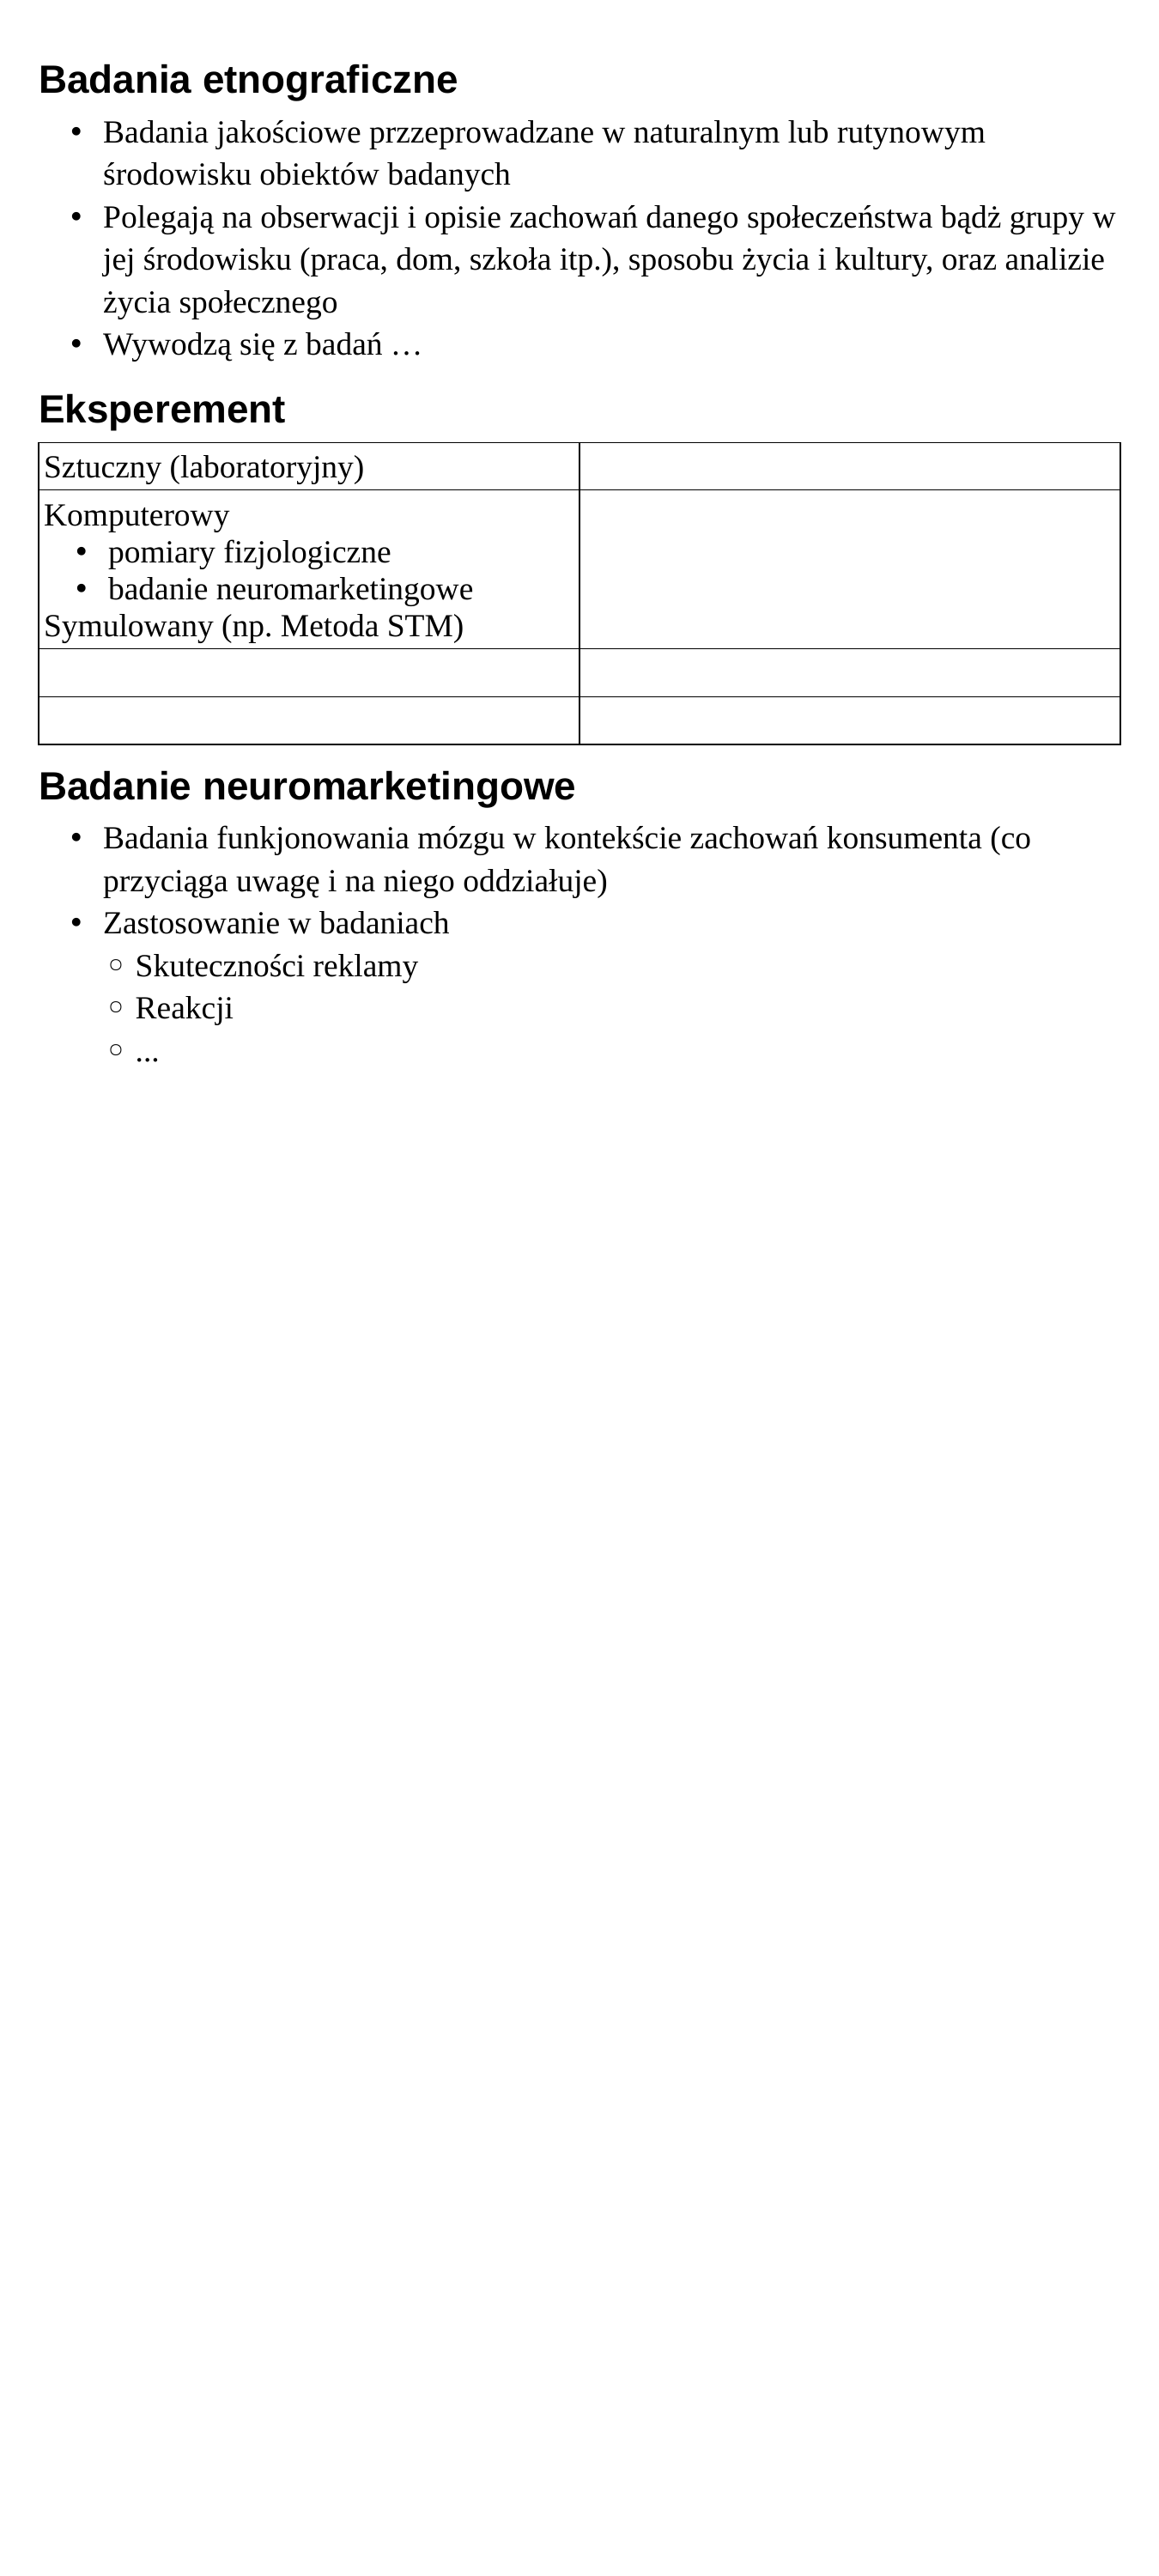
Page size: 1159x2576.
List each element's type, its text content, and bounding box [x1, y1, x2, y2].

list ... [103, 1031, 1120, 1068]
subtitle Badania etnograficzne [39, 57, 1120, 101]
table_cell [39, 649, 579, 696]
list Badania funkjonowania mózgu w kontekście zachowań konsumenta (co przyciąga uwagę i na niego oddziałuje) [70, 818, 1120, 898]
table_cell Komputerowy pomiary fizjologiczne badanie neuromarketingowe Symulowany (np. Metoda STM) [39, 490, 579, 648]
table_cell [580, 490, 1120, 648]
subtitle Eksperement [39, 386, 1120, 431]
table_cell [39, 697, 579, 744]
table_header [580, 443, 1120, 489]
list Wywodzą się z badań … [70, 325, 1120, 362]
list Reakcji [103, 989, 1120, 1026]
table_header Sztuczny (laboratoryjny) [39, 443, 579, 489]
table_cell [580, 649, 1120, 696]
list Skuteczności reklamy [103, 946, 1120, 983]
list Badania jakościowe przzeprowadzane w naturalnym lub rutynowym środowisku obiektów badanych [70, 112, 1120, 192]
list Polegają na obserwacji i opisie zachowań danego społeczeństwa bądż grupy w jej środowisku (praca, dom, szkoła itp.), sposobu życia i kultury, oraz analizie życia społecznego [70, 197, 1120, 319]
subtitle Badanie neuromarketingowe [39, 762, 1120, 808]
list Zastosowanie w badaniach [70, 904, 1120, 941]
table_cell [580, 697, 1120, 744]
